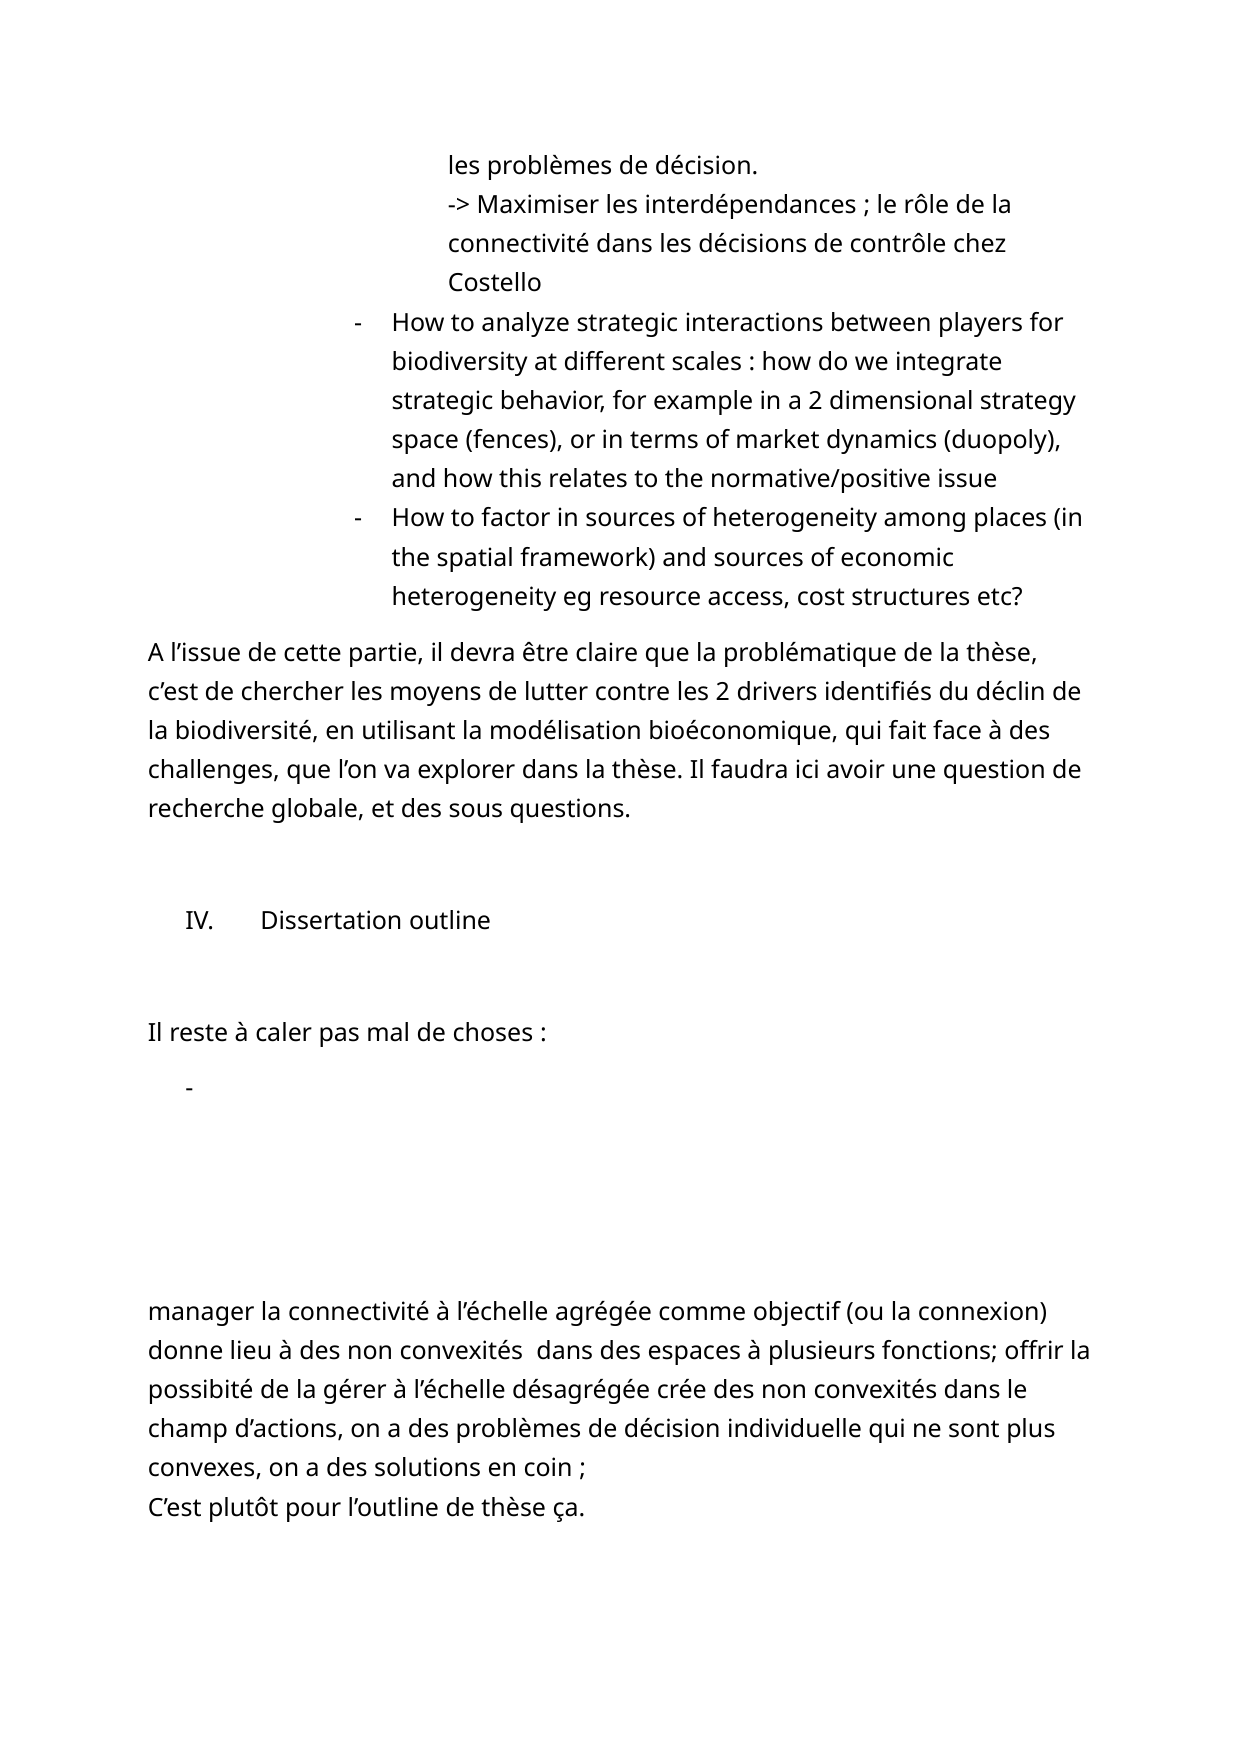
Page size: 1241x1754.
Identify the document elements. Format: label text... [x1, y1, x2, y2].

text A l’issue de cette partie, il devra être claire que la problématique de la thèse, c’est de chercher les moyens de lutter contre les 2 drivers identifiés du déclin de la biodiversité, en utilisant la modélisation bioéconomique, qui fait face à des challenges, que l’on va explorer dans la thèse. Il faudra ici avoir une question de recherche globale, et des sous questions. [148, 634, 1093, 825]
text manager la connectivité à l’échelle agrégée comme objectif (ou la connexion) donne lieu à des non convexités dans des espaces à plusieurs fonctions; offrir la possibité de la gérer à l’échelle désagrégée crée des non convexités dans le champ d’actions, on a des problèmes de décision individuelle qui ne sont plus convexes, on a des solutions en coin ; C’est plutôt pour l’outline de thèse ça. [148, 1293, 1093, 1523]
list Dissertation outline [185, 903, 1093, 937]
list How to factor in sources of heterogeneity among places (in the spatial framework) and sources of economic heterogeneity eg resource access, cost structures etc? [354, 500, 1093, 612]
list How to analyze strategic interactions between players for biodiversity at different scales : how do we integrate strategic behavior, for example in a 2 dimensional strategy space (fences), or in terms of market dynamics (duopoly), and how this relates to the normative/positive issue [354, 304, 1093, 495]
list les problèmes de décision. -> Maximiser les interdépendances ; le rôle de la connectivité dans les décisions de contrôle chez Costello [410, 148, 1093, 299]
text Il reste à caler pas mal de choses : [148, 1014, 1093, 1048]
